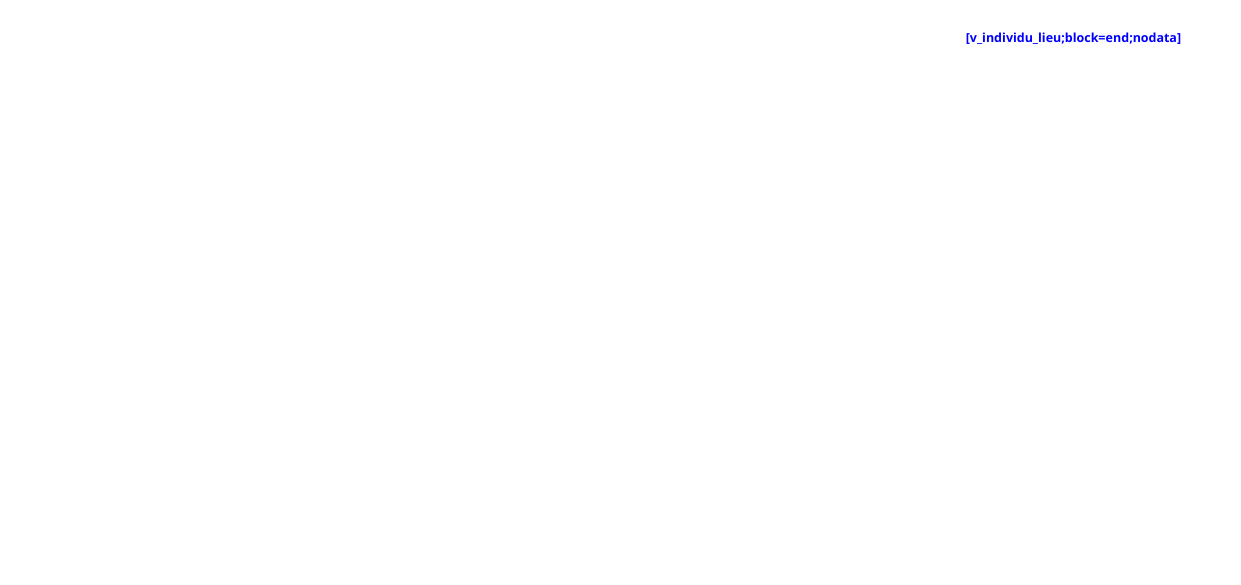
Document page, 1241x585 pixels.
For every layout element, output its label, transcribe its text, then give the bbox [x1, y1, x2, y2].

text [v_individu_lieu;block=end;nodata] [318, 29, 1181, 47]
